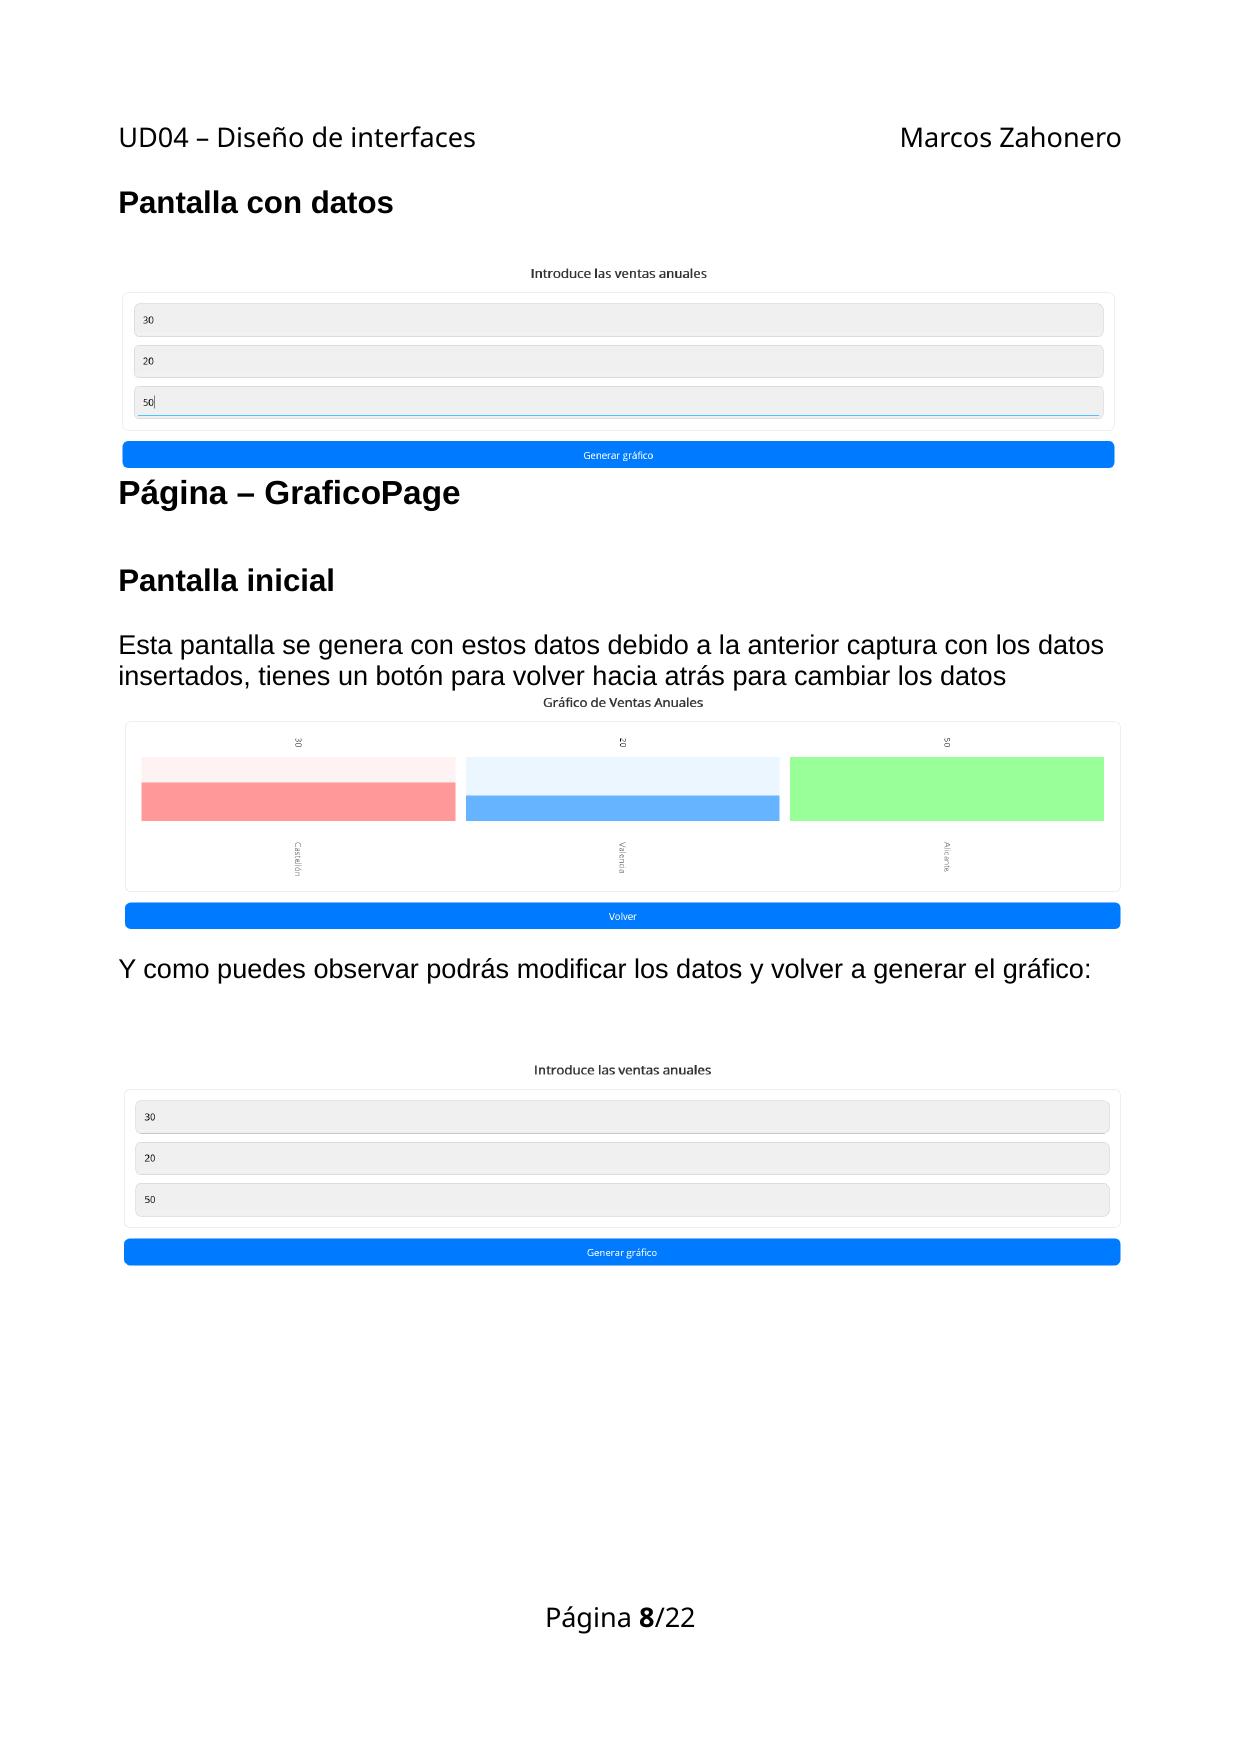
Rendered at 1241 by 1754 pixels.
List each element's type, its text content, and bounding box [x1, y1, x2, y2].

subtitle Pantalla con datos [118, 184, 1122, 220]
text insertados, tienes un botón para volver hacia atrás para cambiar los datos [118, 660, 1122, 691]
text Y como puedes observar podrás modificar los datos y volver a generar el gráfico: [118, 953, 1122, 984]
subtitle Pantalla inicial [118, 562, 1122, 598]
picture [118, 691, 1123, 934]
picture [118, 251, 1123, 473]
subtitle Página – GraficoPage [118, 473, 1122, 511]
picture [118, 1054, 1123, 1272]
text Esta pantalla se genera con estos datos debido a la anterior captura con los datos [118, 629, 1122, 660]
